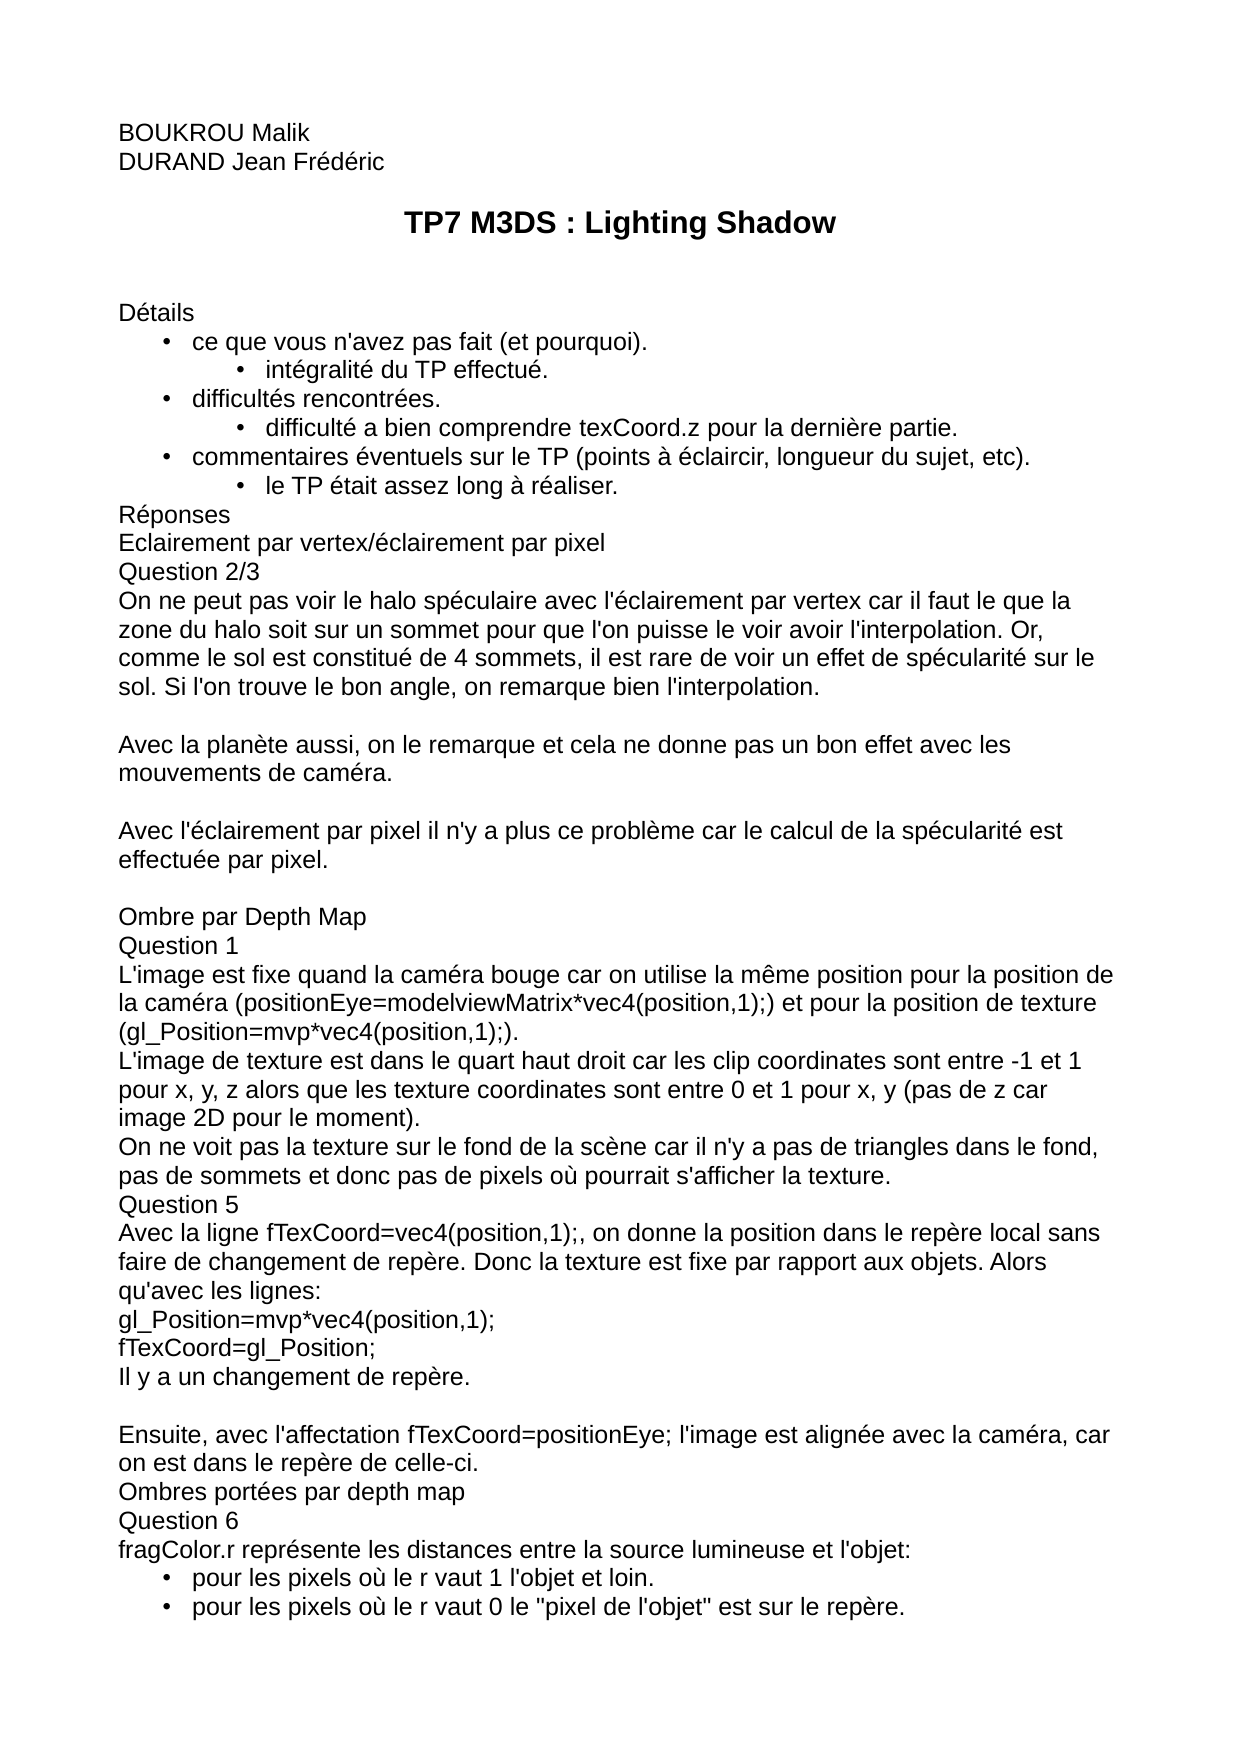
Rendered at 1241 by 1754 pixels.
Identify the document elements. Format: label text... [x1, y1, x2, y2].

text DURAND Jean Frédéric [118, 147, 1122, 176]
text L'image de texture est dans le quart haut droit car les clip coordinates sont entre -1 et 1 pour x, y, z alors que les texture coordinates sont entre 0 et 1 pour x, y (pas de z car image 2D pour le moment). [118, 1046, 1122, 1132]
text Question 2/3 [118, 557, 1122, 586]
text Question 5 [118, 1190, 1122, 1218]
text gl_Position=mvp*vec4(position,1); [118, 1305, 1122, 1333]
text fragColor.r représente les distances entre la source lumineuse et l'objet: [118, 1535, 1122, 1563]
text Détails [118, 298, 1122, 327]
text Question 1 [118, 931, 1122, 960]
text Avec l'éclairement par pixel il n'y a plus ce problème car le calcul de la spécularité est effectuée par pixel. [118, 816, 1122, 873]
text TP7 M3DS : Lighting Shadow [118, 204, 1122, 240]
list difficultés rencontrées. [162, 384, 1122, 413]
text Réponses [118, 500, 1122, 528]
list difficulté a bien comprendre texCoord.z pour la dernière partie. [236, 413, 1122, 442]
text Avec la ligne fTexCoord=vec4(position,1);, on donne la position dans le repère local sans faire de changement de repère. Donc la texture est fixe par rapport aux objets. Alors qu'avec les lignes: [118, 1218, 1122, 1305]
text On ne voit pas la texture sur le fond de la scène car il n'y a pas de triangles dans le fond, pas de sommets et donc pas de pixels où pourrait s'afficher la texture. [118, 1132, 1122, 1190]
text Il y a un changement de repère. [118, 1362, 1122, 1391]
list ce que vous n'avez pas fait (et pourquoi). [162, 327, 1122, 355]
text Ensuite, avec l'affectation fTexCoord=positionEye; l'image est alignée avec la caméra, car on est dans le repère de celle-ci. [118, 1420, 1122, 1477]
text Ombre par Depth Map [118, 902, 1122, 931]
text On ne peut pas voir le halo spéculaire avec l'éclairement par vertex car il faut le que la zone du halo soit sur un sommet pour que l'on puisse le voir avoir l'interpolation. Or, comme le sol est constitué de 4 sommets, il est rare de voir un effet de spécularité sur le sol. Si l'on trouve le bon angle, on remarque bien l'interpolation. [118, 586, 1122, 701]
text Question 6 [118, 1506, 1122, 1535]
list commentaires éventuels sur le TP (points à éclaircir, longueur du sujet, etc). [162, 442, 1122, 471]
text fTexCoord=gl_Position; [118, 1333, 1122, 1362]
text L'image est fixe quand la caméra bouge car on utilise la même position pour la position de la caméra (positionEye=modelviewMatrix*vec4(position,1);) et pour la position de texture (gl_Position=mvp*vec4(position,1);). [118, 960, 1122, 1046]
list pour les pixels où le r vaut 1 l'objet et loin. [162, 1563, 1122, 1592]
list intégralité du TP effectué. [236, 355, 1122, 384]
list le TP était assez long à réaliser. [236, 471, 1122, 500]
text Avec la planète aussi, on le remarque et cela ne donne pas un bon effet avec les mouvements de caméra. [118, 730, 1122, 787]
list pour les pixels où le r vaut 0 le "pixel de l'objet" est sur le repère. [162, 1592, 1122, 1621]
text Ombres portées par depth map [118, 1477, 1122, 1506]
text Eclairement par vertex/éclairement par pixel [118, 528, 1122, 557]
text BOUKROU Malik [118, 118, 1122, 147]
